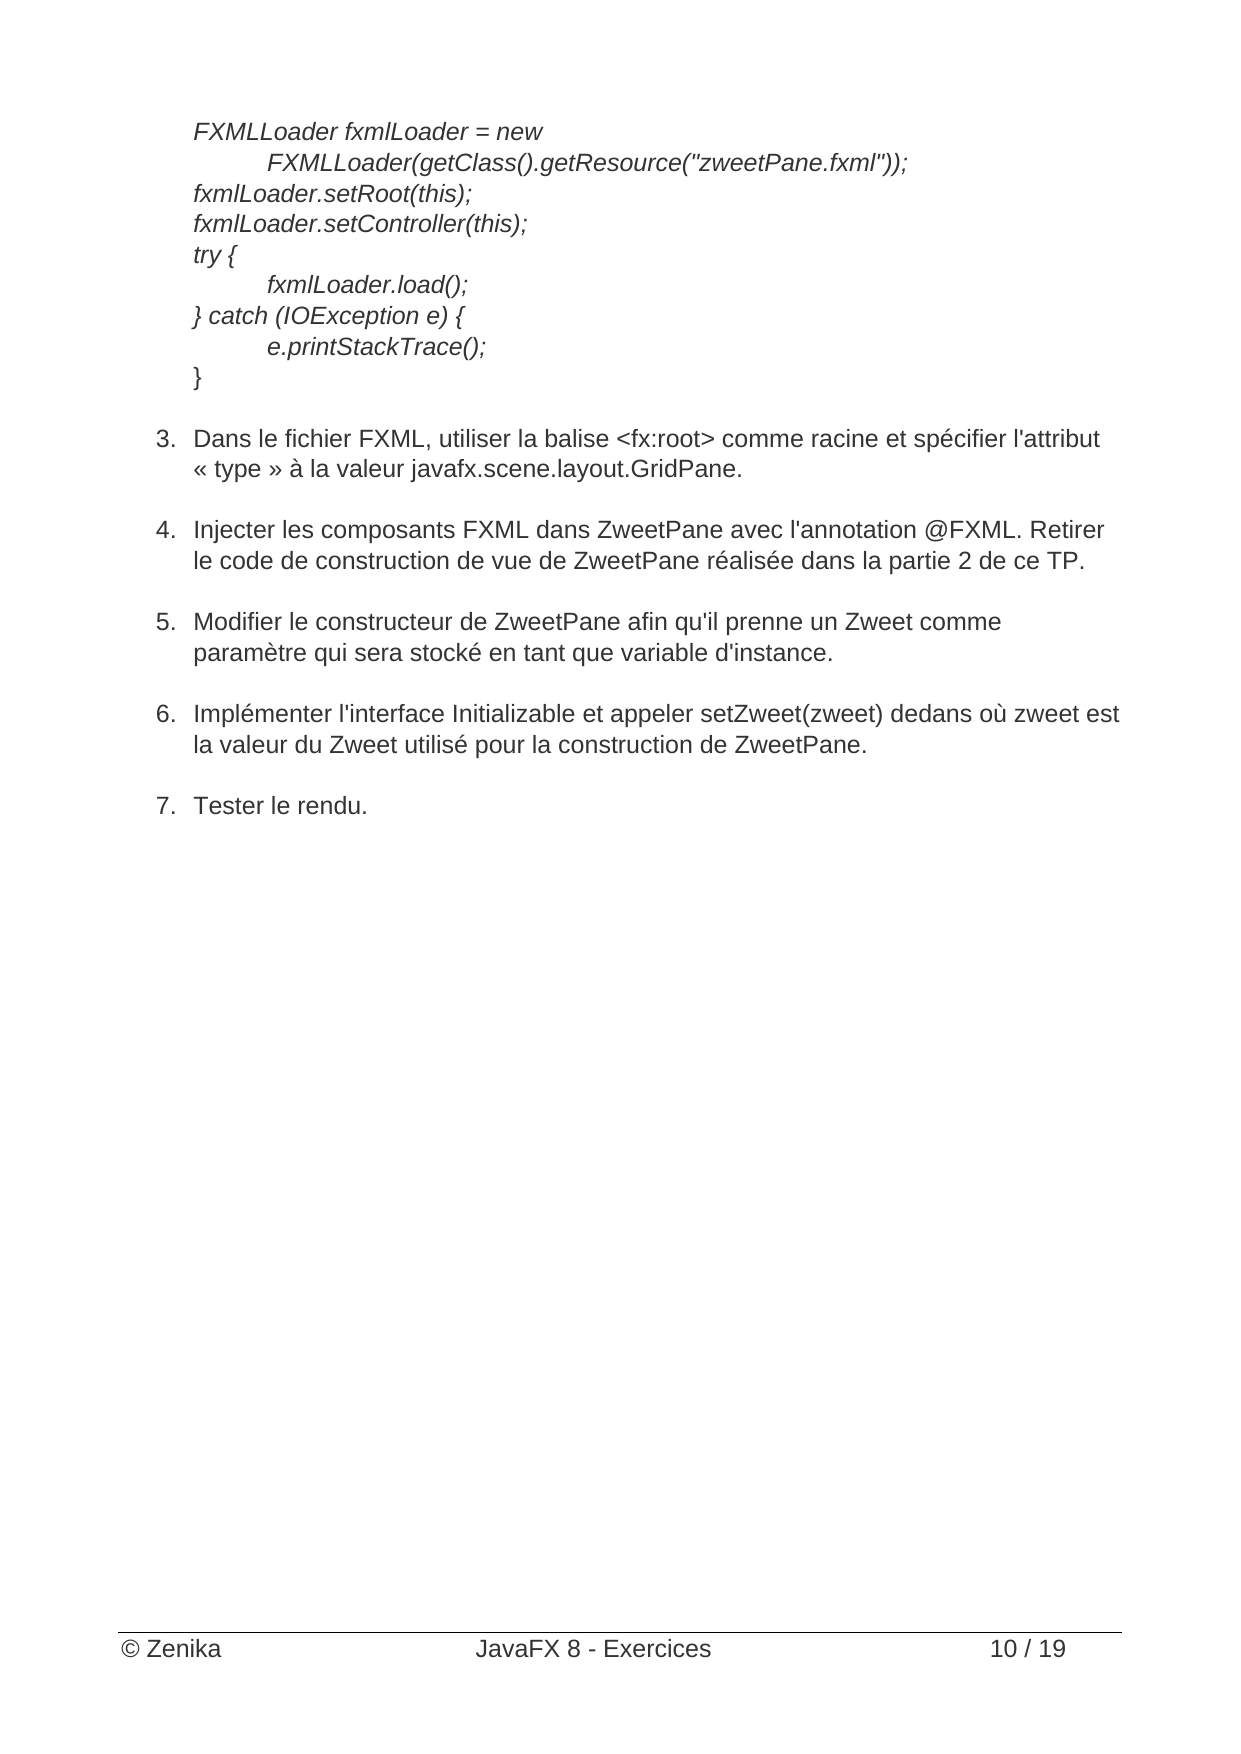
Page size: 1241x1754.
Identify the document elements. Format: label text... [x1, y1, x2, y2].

list Tester le rendu. [156, 792, 1122, 820]
list Implémenter l'interface Initializable et appeler setZweet(zweet) dedans où zweet est la valeur du Zweet utilisé pour la construction de ZweetPane. [156, 700, 1122, 789]
list Dans le fichier FXML, utiliser la balise <fx:root> comme racine et spécifier l'attribut « type » à la valeur javafx.scene.layout.GridPane. [156, 424, 1122, 513]
list Injecter les composants FXML dans ZweetPane avec l'annotation @FXML. Retirer le code de construction de vue de ZweetPane réalisée dans la partie 2 de ce TP. [156, 516, 1122, 605]
list Modifier le constructeur de ZweetPane afin qu'il prenne un Zweet comme paramètre qui sera stocké en tant que variable d'instance. [156, 608, 1122, 697]
list FXMLLoader fxmlLoader = new FXMLLoader(getClass().getResource("zweetPane.fxml")); fxmlLoader.setRoot(this); fxmlLoader.setController(this); try { fxmlLoader.load(); } catch (IOException e) { e.printStackTrace(); } [156, 118, 1122, 422]
